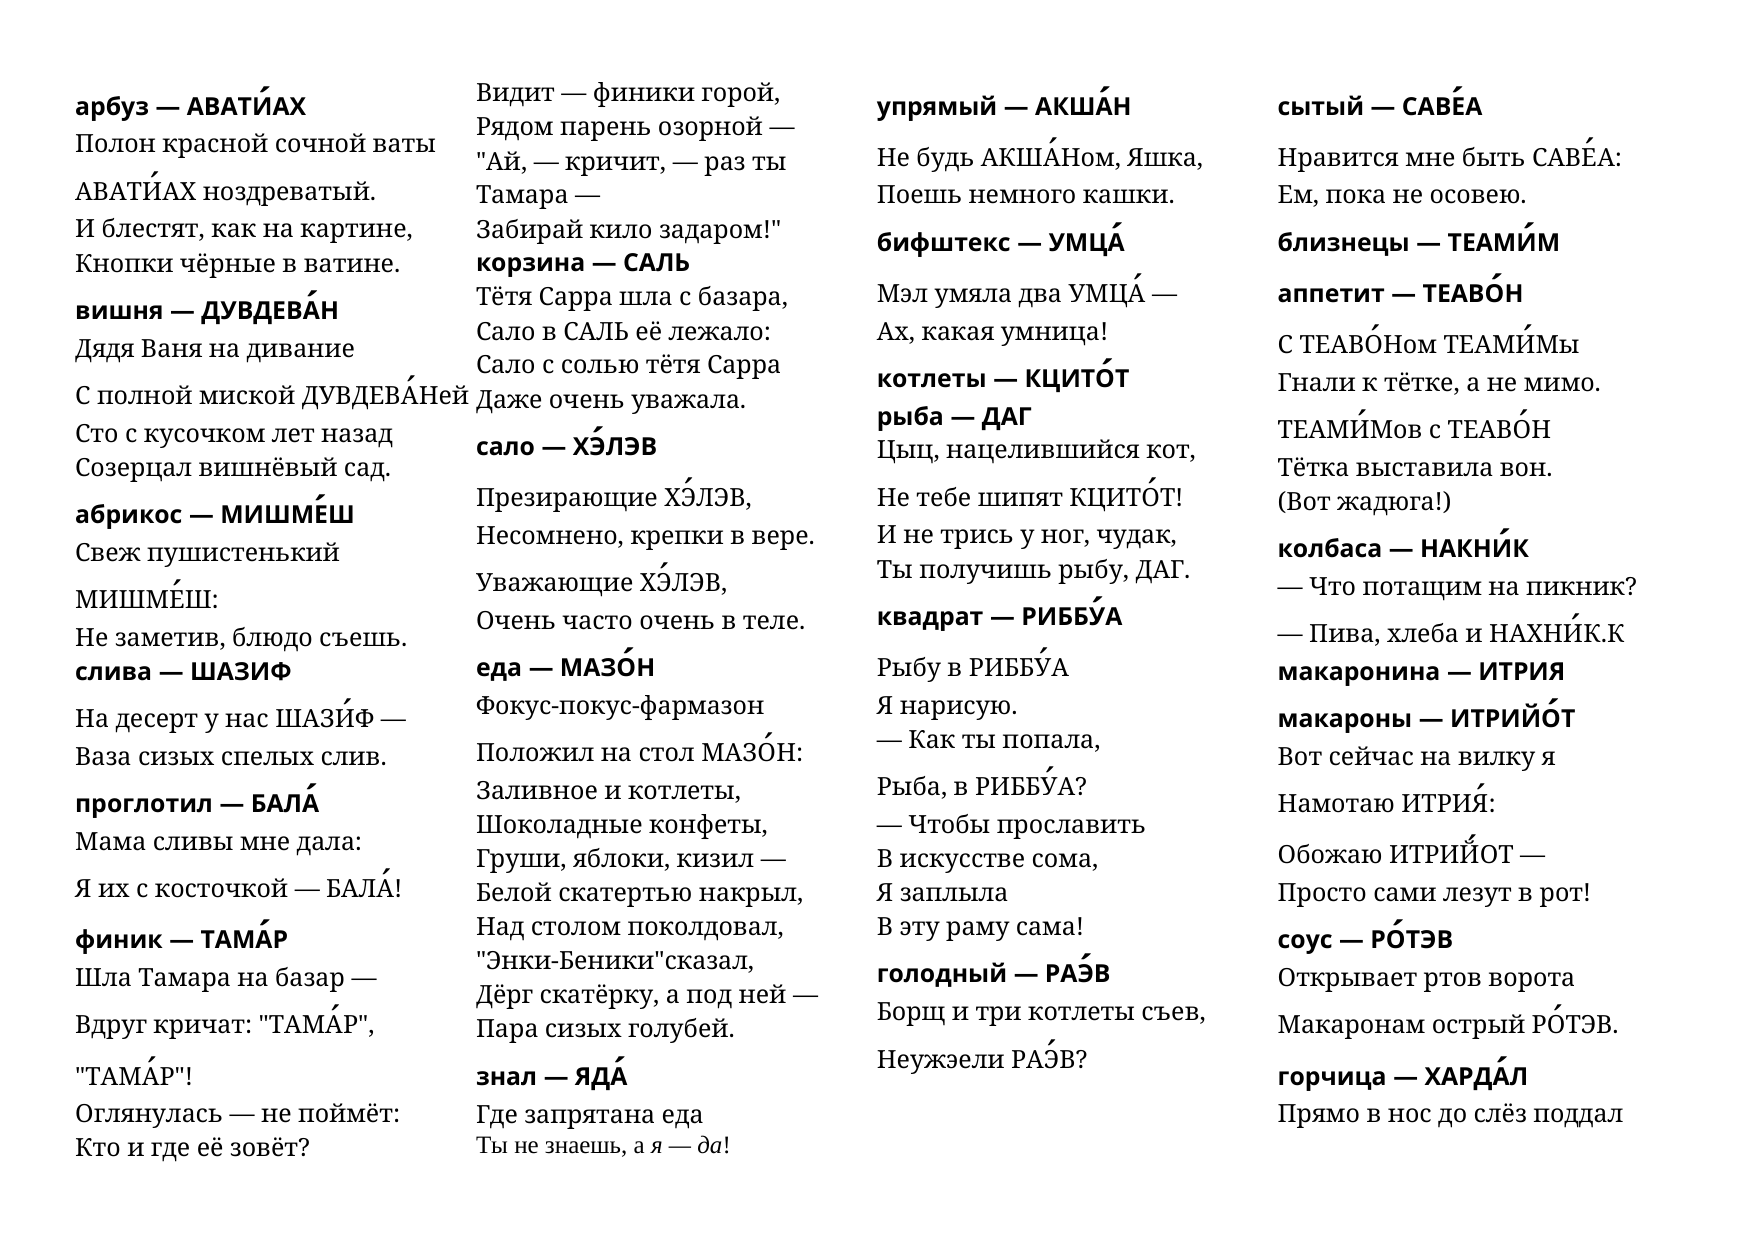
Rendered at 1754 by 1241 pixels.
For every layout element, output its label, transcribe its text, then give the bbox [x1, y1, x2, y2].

subtitle горчица — ХАРДА́Л [1277, 1045, 1678, 1096]
subtitle близнецы — ТЕАМИ́М [1277, 211, 1678, 262]
text Несомнено, крепки в вере. [476, 517, 877, 551]
text Ваза сизых спелых слив. [75, 738, 476, 773]
text Рыба, в РИББУ́А? [877, 756, 1277, 807]
text Сало с солью тётя Сарра [476, 347, 877, 381]
text В эту раму сама! [877, 909, 1277, 943]
text В искусстве сома, [877, 841, 1277, 875]
text — Что потащим на пикник? [1277, 568, 1678, 603]
text Очень часто очень в теле. [476, 602, 877, 637]
text Полон красной сочной ваты [75, 126, 476, 160]
subtitle макаронина — ИТРИЯ [1277, 654, 1678, 687]
text — Пива, хлеба и НАХНИ́К.К [1277, 603, 1678, 654]
subtitle знал — ЯДА́ [476, 1045, 877, 1096]
text Вдруг кричат: "ТАМА́Р", "ТАМА́Р"! [75, 994, 476, 1096]
subtitle сало — ХЭ́ЛЭВ [476, 415, 877, 466]
text Мама сливы мне дала: [75, 824, 476, 858]
text Оглянулась — не поймёт: [75, 1096, 476, 1130]
text Рыбу в РИББУ́А [877, 636, 1277, 687]
text Вот сейчас на вилку я [1277, 738, 1678, 772]
text — Как ты попала, [877, 721, 1277, 756]
subtitle рыба — ДАГ [877, 398, 1277, 432]
text Тётя Сарра шла с базара, [476, 279, 877, 313]
text Груши, яблоки, кизил — [476, 841, 877, 875]
text Белой скатертью накрыл, [476, 875, 877, 909]
text Намотаю ИТРИЯ́: [1277, 772, 1678, 823]
text Даже очень уважала. [476, 381, 877, 415]
subtitle соус — РО́ТЭВ [1277, 909, 1678, 960]
subtitle бифштекс — УМЦА́ [877, 211, 1277, 262]
text Поешь немного кашки. [877, 177, 1277, 211]
text Созерцал вишнёвый сад. [75, 449, 476, 483]
text Ах, какая умница! [877, 313, 1277, 347]
text Ты получишь рыбу, ДАГ. [877, 551, 1277, 585]
text Рядом парень озорной — [476, 109, 877, 143]
text Уважающие ХЭ́ЛЭВ, [476, 551, 877, 602]
text Макаронам острый РО́ТЭВ. [1277, 994, 1678, 1045]
text Пара сизых голубей. [476, 1011, 877, 1045]
text Сало в САЛЬ её лежало: [476, 313, 877, 347]
text Видит — финики горой, [476, 75, 877, 109]
text На десерт у нас ШАЗИ́Ф — [75, 687, 476, 738]
text — Чтобы прославить [877, 807, 1277, 841]
text Над столом поколдовал, [476, 909, 877, 943]
subtitle проглотил — БАЛА́ [75, 773, 476, 824]
text Ты не знаешь, а я — да! [476, 1130, 877, 1159]
text Забирай кило задаром!" [476, 211, 877, 245]
text (Вот жадюга!) [1277, 483, 1678, 517]
text Мэл умяла два УМЦА́ — [877, 262, 1277, 313]
subtitle слива — ШАЗИФ [75, 654, 476, 687]
text Не заметив, блюдо съешь. [75, 620, 476, 654]
subtitle квадрат — РИББУ́А [877, 585, 1277, 636]
text Не тебе шипят КЦИТО́Т! [877, 466, 1277, 517]
text Цыц, нацелившийся кот, [877, 432, 1277, 466]
text Тётка выставила вон. [1277, 449, 1678, 483]
text С полной миской ДУВДЕВА́Ней [75, 364, 476, 415]
text Я их с косточкой — БАЛА́! [75, 858, 476, 909]
subtitle котлеты — КЦИТО́Т [877, 347, 1277, 398]
subtitle еда — МАЗО́Н [476, 637, 877, 688]
subtitle финик — ТАМА́Р [75, 909, 476, 960]
text Шла Тамара на базар — [75, 960, 476, 994]
text Где запрятана еда [476, 1096, 877, 1130]
text Просто сами лезут в рот! [1277, 874, 1678, 909]
text Кнопки чёрные в ватине. [75, 245, 476, 279]
text Положил на стол МАЗО́Н: [476, 722, 877, 773]
text "Ай, — кричит, — раз ты Тамара — [476, 143, 877, 211]
text Борщ и три котлеты съев, [877, 994, 1277, 1028]
subtitle корзина — САЛЬ [476, 245, 877, 279]
text Неужэели РАЭ́В? [877, 1028, 1277, 1079]
text Не будь АКША́Ном, Яшка, [877, 126, 1277, 177]
subtitle вишня — ДУВДЕВА́Н [75, 279, 476, 330]
text ТЕАМИ́Мов с ТЕАВО́Н [1277, 398, 1678, 449]
text С ТЕАВО́Ном ТЕАМИ́Мы [1277, 313, 1678, 364]
text АВАТИ́АХ ноздреватый. [75, 160, 476, 211]
text Гнали к тётке, а не мимо. [1277, 364, 1678, 398]
text Дядя Ваня на дивание [75, 330, 476, 364]
subtitle макароны — ИТРИЙО́Т [1277, 687, 1678, 738]
text Презирающие ХЭ́ЛЭВ, [476, 466, 877, 517]
text Сто с кусочком лет назад [75, 415, 476, 449]
text И не трись у ног, чудак, [877, 517, 1277, 551]
text Кто и где её зовёт? [75, 1130, 476, 1164]
text Обожаю ИТРИЙ́ОТ — [1277, 823, 1678, 874]
subtitle абрикос — МИШМЕ́Ш [75, 483, 476, 534]
text "Энки-Беники"сказал, [476, 943, 877, 977]
text Прямо в нос до слёз поддал [1277, 1096, 1678, 1130]
text И блестят, как на картине, [75, 211, 476, 245]
text Свеж пушистенький МИШМЕ́Ш: [75, 534, 476, 620]
text Шоколадные конфеты, [476, 807, 877, 841]
subtitle голодный — РАЭ́В [877, 943, 1277, 994]
subtitle сытый — САВЕ́А [1277, 75, 1678, 126]
text Дёрг скатёрку, а под ней — [476, 977, 877, 1011]
text Нравится мне быть САВЕ́А: [1277, 126, 1678, 177]
text Фокус-покус-фармазон [476, 688, 877, 722]
text Ем, пока не осовею. [1277, 177, 1678, 211]
text Заливное и котлеты, [476, 773, 877, 807]
subtitle аппетит — ТЕАВО́Н [1277, 262, 1678, 313]
text Я нарисую. [877, 687, 1277, 721]
subtitle арбуз — АВАТИ́АХ [75, 75, 476, 126]
text Я заплыла [877, 875, 1277, 909]
subtitle упрямый — АКША́Н [877, 75, 1277, 126]
subtitle колбаса — НАКНИ́К [1277, 517, 1678, 568]
text Открывает ртов ворота [1277, 960, 1678, 994]
